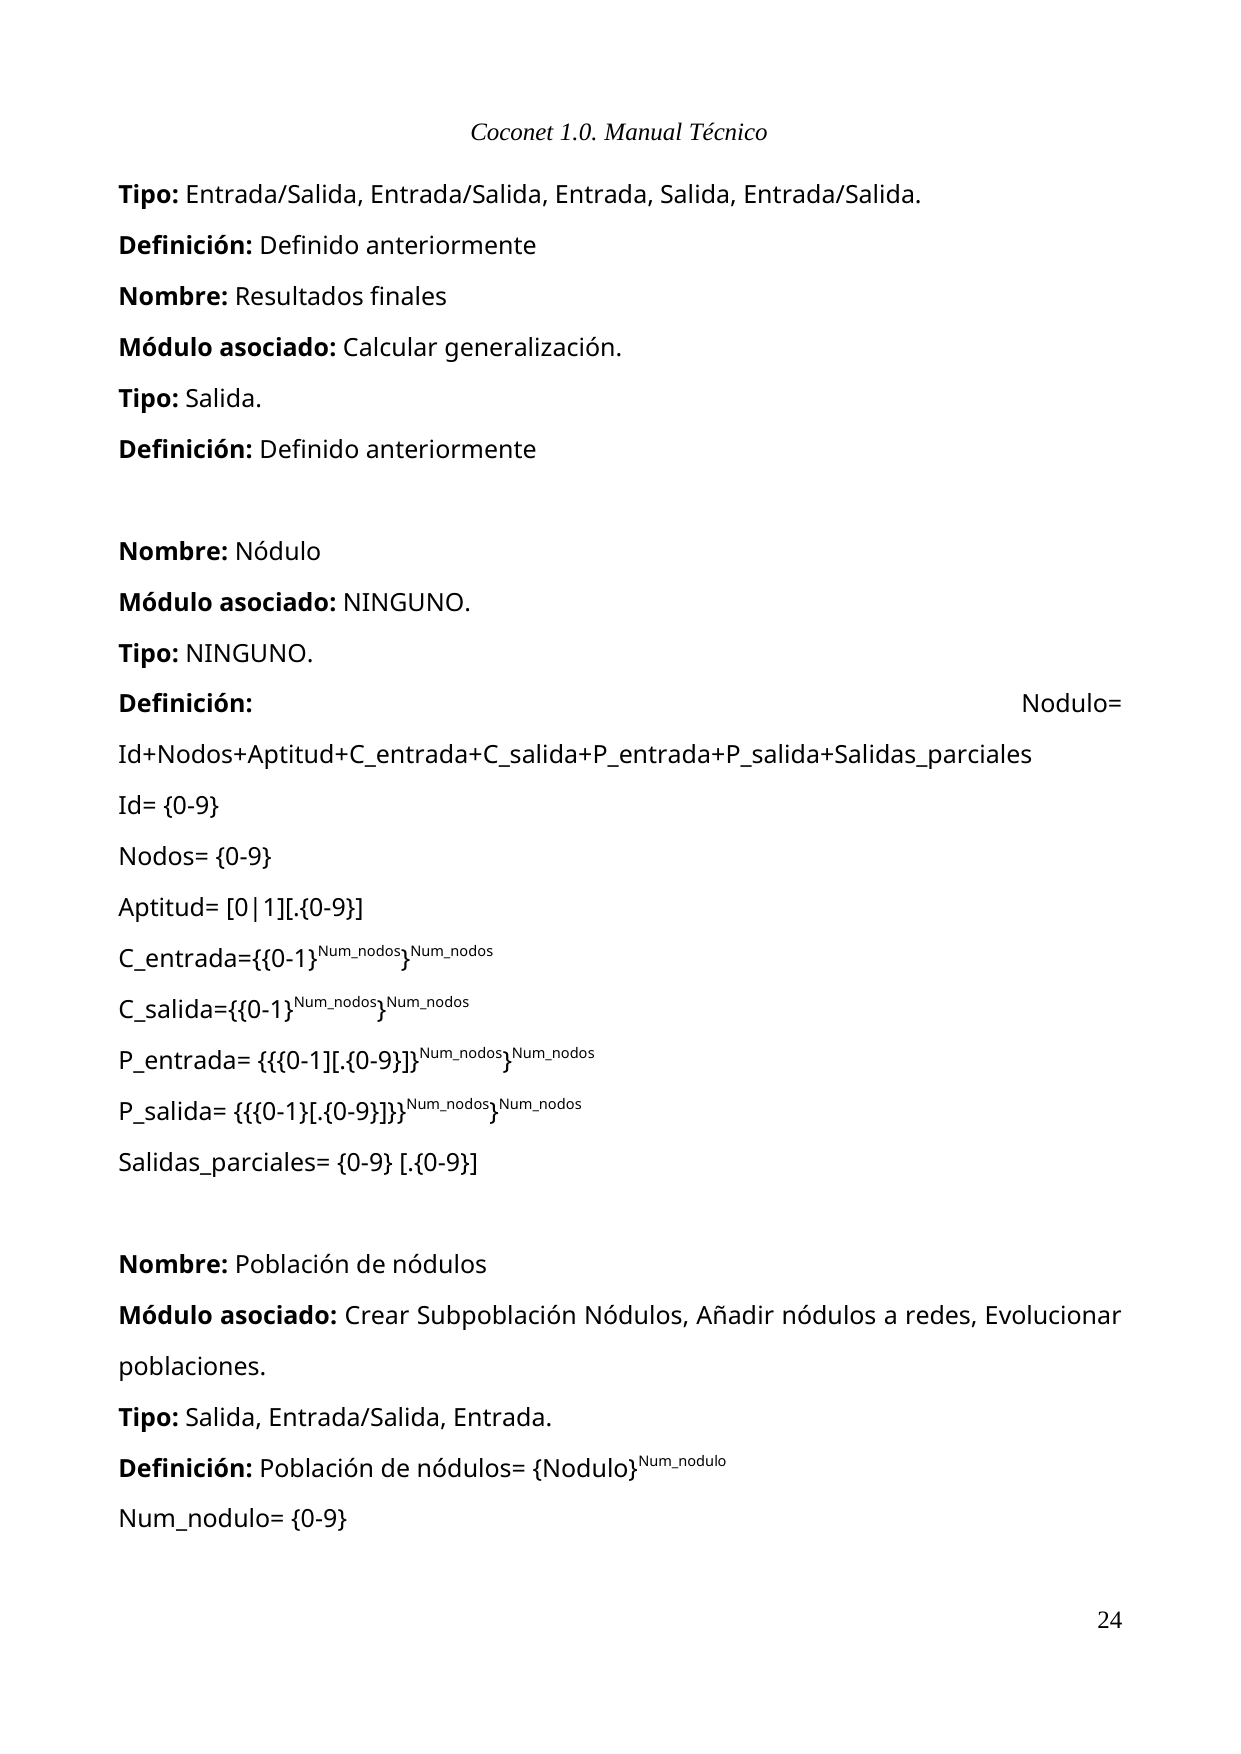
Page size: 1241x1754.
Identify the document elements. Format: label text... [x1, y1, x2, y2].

text C_entrada={{0-1}Num_nodos}Num_nodos [118, 941, 1122, 975]
text Tipo: Salida. [118, 381, 1122, 415]
text Definición: Definido anteriormente [118, 228, 1122, 262]
text Módulo asociado: Crear Subpoblación Nódulos, Añadir nódulos a redes, Evolucionar poblaciones. [118, 1298, 1122, 1383]
text Id= {0-9} [118, 788, 1122, 822]
text Módulo asociado: Calcular generalización. [118, 330, 1122, 364]
text Nodos= {0-9} [118, 839, 1122, 873]
text Nombre: Resultados finales [118, 279, 1122, 313]
text Definición: Definido anteriormente [118, 432, 1122, 466]
text Definición: Población de nódulos= {Nodulo}Num_nodulo [118, 1451, 1122, 1484]
text Salidas_parciales= {0-9} [.{0-9}] [118, 1145, 1122, 1179]
text Módulo asociado: NINGUNO. [118, 584, 1122, 618]
text P_salida= {{{0-1}[.{0-9}]}}Num_nodos}Num_nodos [118, 1094, 1122, 1128]
text P_entrada= {{{0-1][.{0-9}]}Num_nodos}Num_nodos [118, 1043, 1122, 1077]
text Definición: Nodulo= Id+Nodos+Aptitud+C_entrada+C_salida+P_entrada+P_salida+Salidas_parciales [118, 686, 1122, 771]
text Num_nodulo= {0-9} [118, 1501, 1122, 1535]
text C_salida={{0-1}Num_nodos}Num_nodos [118, 992, 1122, 1026]
text Aptitud= [0|1][.{0-9}] [118, 890, 1122, 924]
text Tipo: NINGUNO. [118, 636, 1122, 669]
text Tipo: Salida, Entrada/Salida, Entrada. [118, 1399, 1122, 1433]
text Tipo: Entrada/Salida, Entrada/Salida, Entrada, Salida, Entrada/Salida. [118, 177, 1122, 211]
text Nombre: Población de nódulos [118, 1247, 1122, 1281]
text Nombre: Nódulo [118, 534, 1122, 568]
